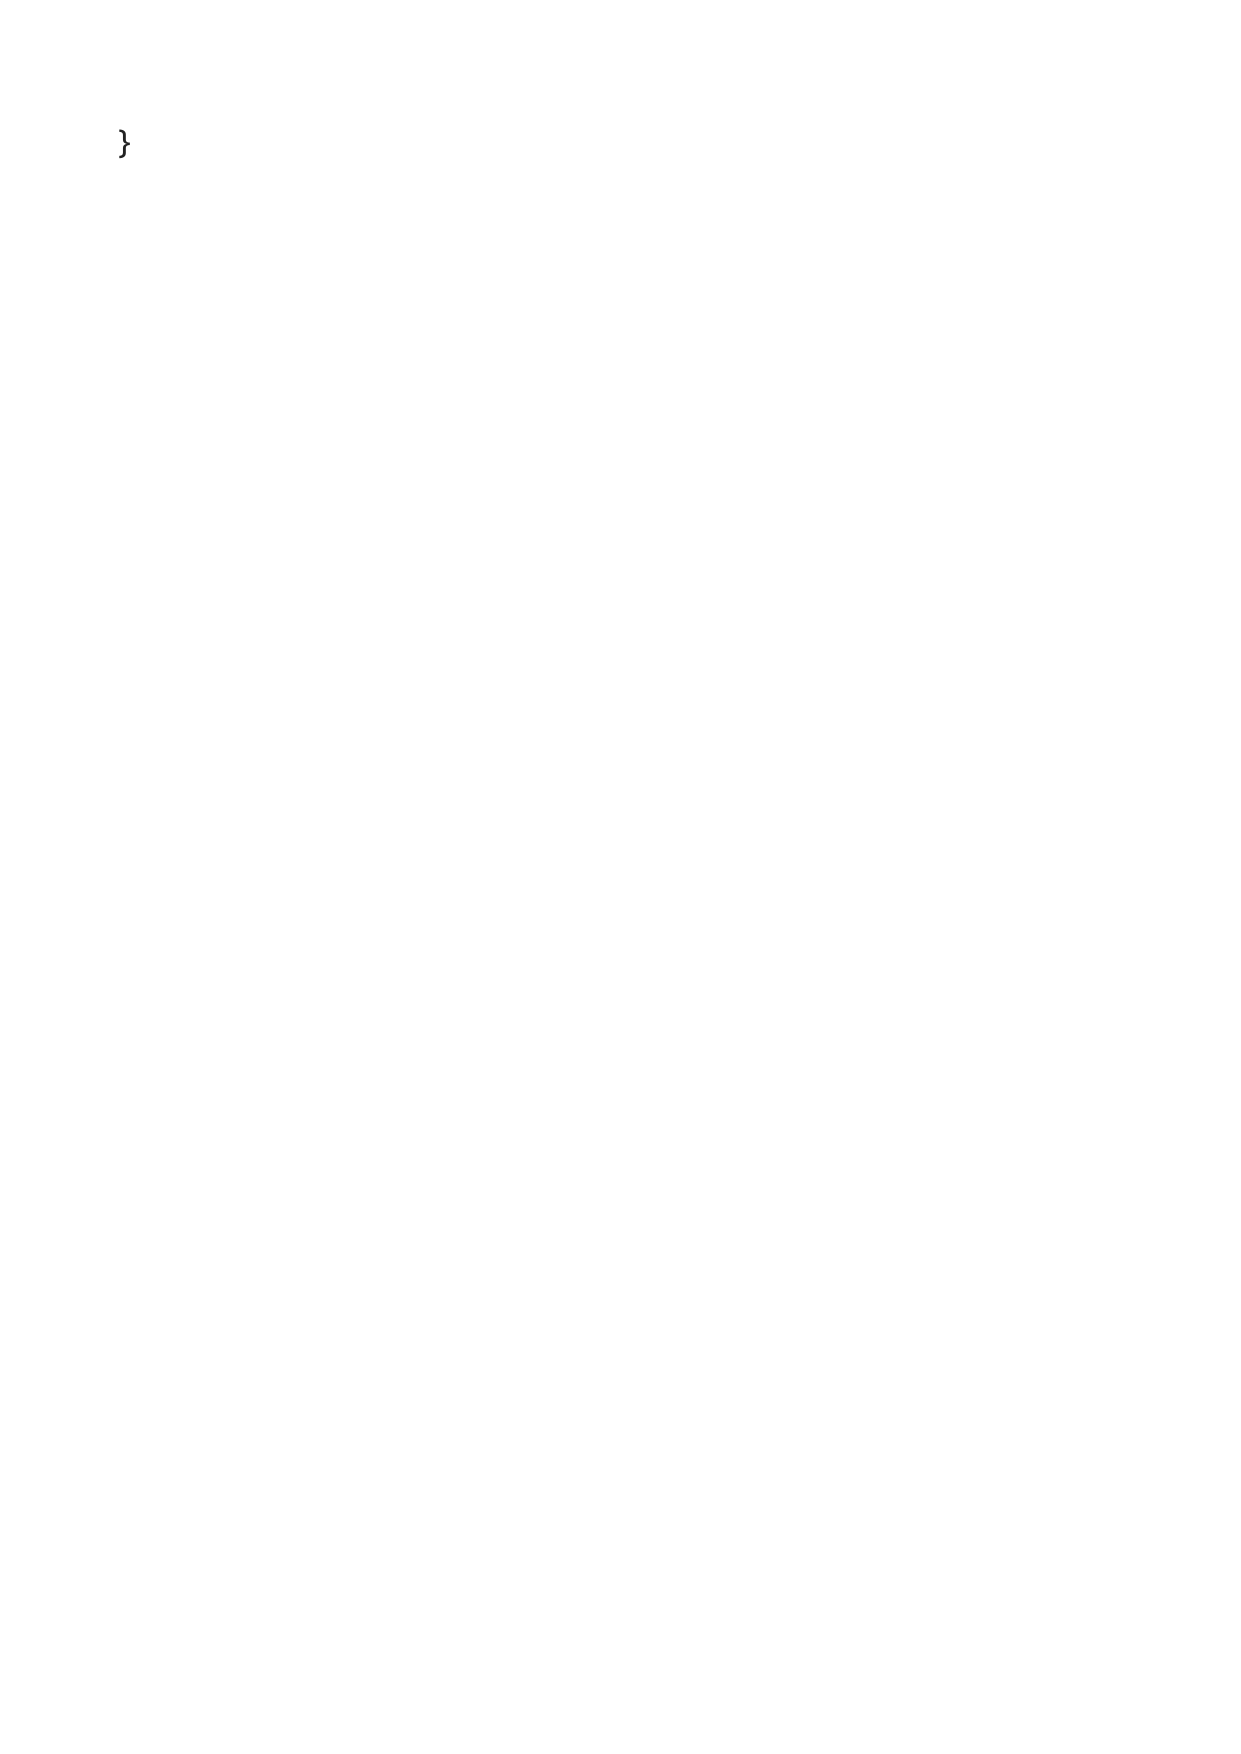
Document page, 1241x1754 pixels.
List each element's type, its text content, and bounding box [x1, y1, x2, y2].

text } [118, 118, 1122, 163]
